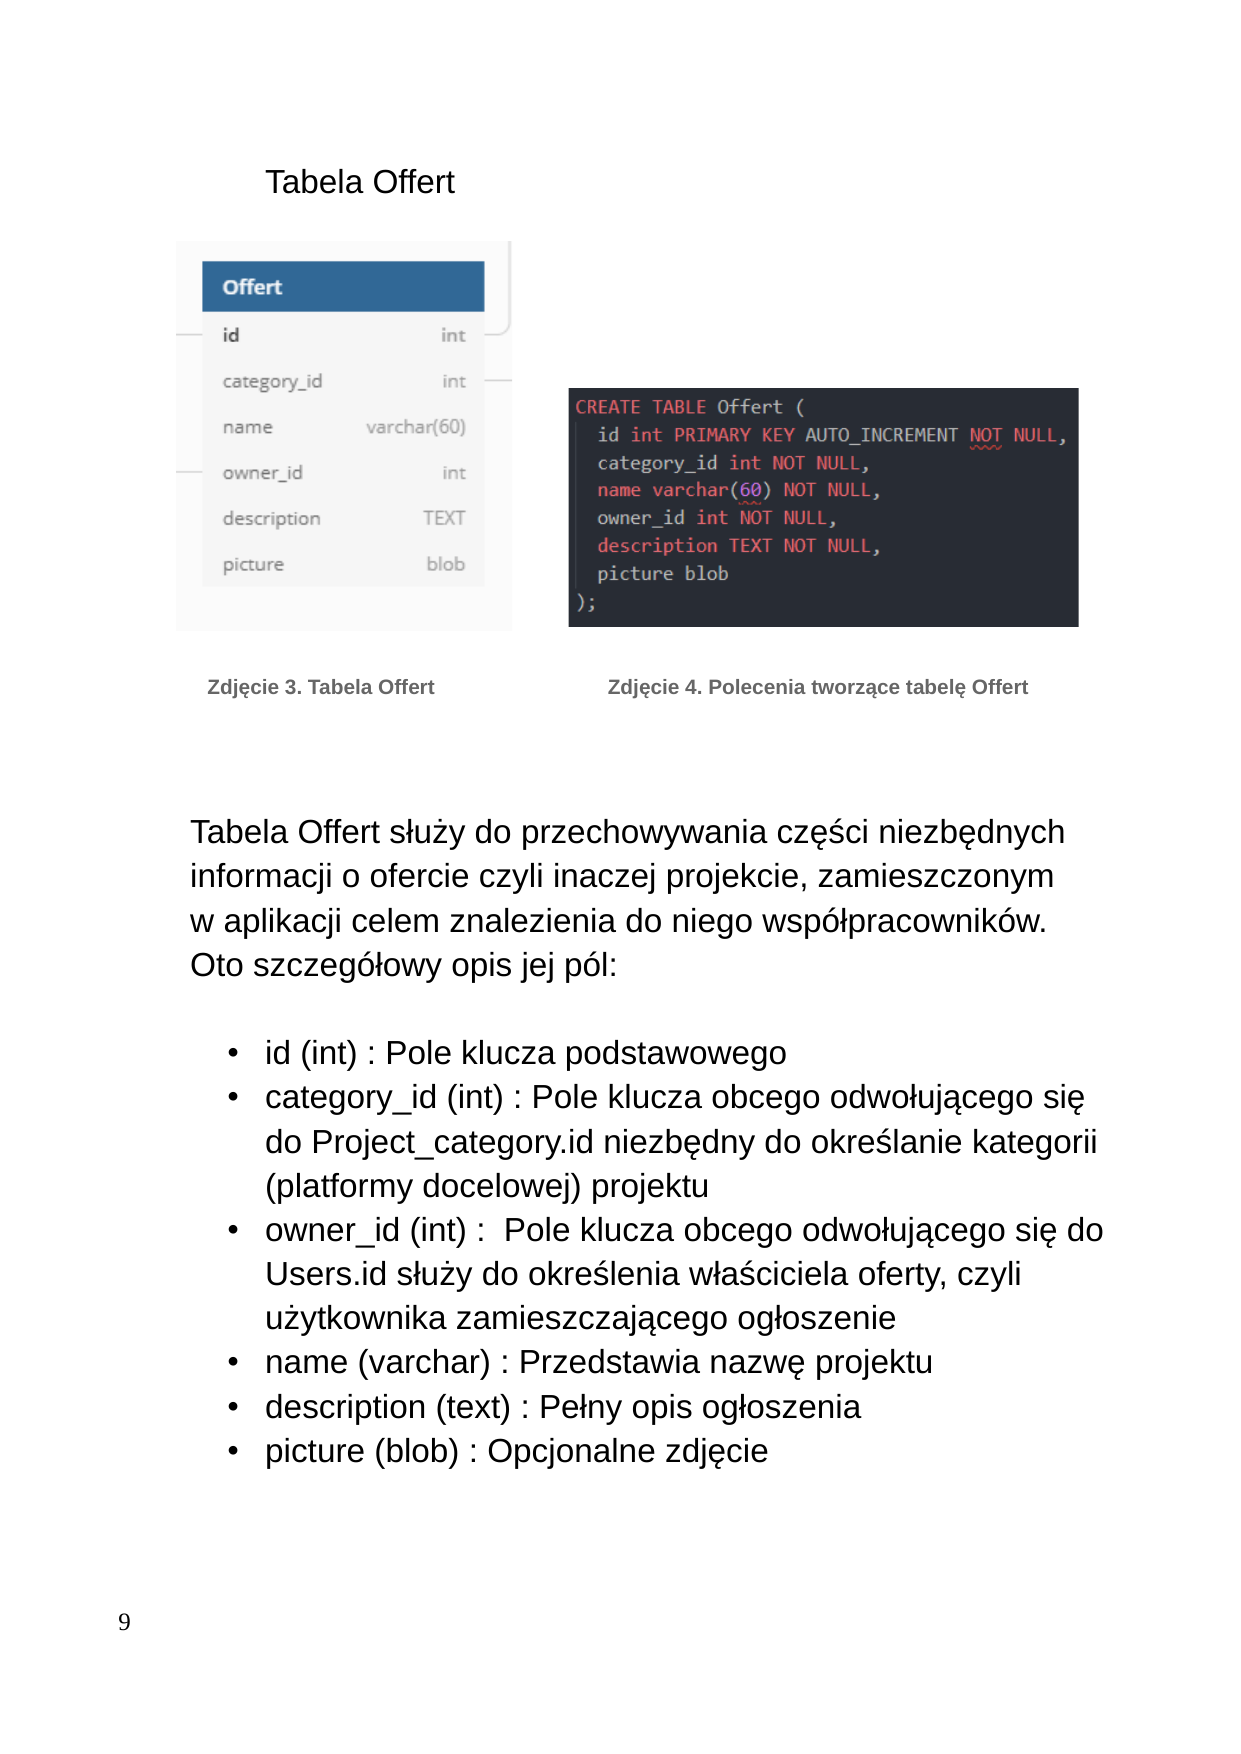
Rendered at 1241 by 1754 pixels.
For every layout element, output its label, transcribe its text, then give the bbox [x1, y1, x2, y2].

list picture (blob) : Opcjonalne zdjęcie [227, 1431, 1122, 1470]
list description (text) : Pełny opis ogłoszenia [227, 1387, 1122, 1425]
list name (varchar) : Przedstawia nazwę projektu [227, 1343, 1122, 1381]
list id (int) : Pole klucza podstawowego [227, 1033, 1122, 1072]
list owner_id (int) : Pole klucza obcego odwołującego się do Users.id służy do określenia właściciela oferty, czyli użytkownika zamieszczającego ogłoszenie [227, 1210, 1122, 1337]
text Tabela Offert służy do przechowywania części niezbędnych informacji o ofercie czyli inaczej projekcie, zamieszczonym w aplikacji celem znalezienia do niego współpracowników. Oto szczegółowy opis jej pól: [190, 812, 1071, 983]
list category_id (int) : Pole klucza obcego odwołującego się do Project_category.id niezbędny do określanie kategorii (platformy docelowej) projektu [227, 1077, 1122, 1204]
list Tabela Offert [227, 162, 1122, 201]
text Zdjęcie 3. Tabela Offert Zdjęcie 4. Polecenia tworzące tabelę Offert [190, 675, 1071, 699]
